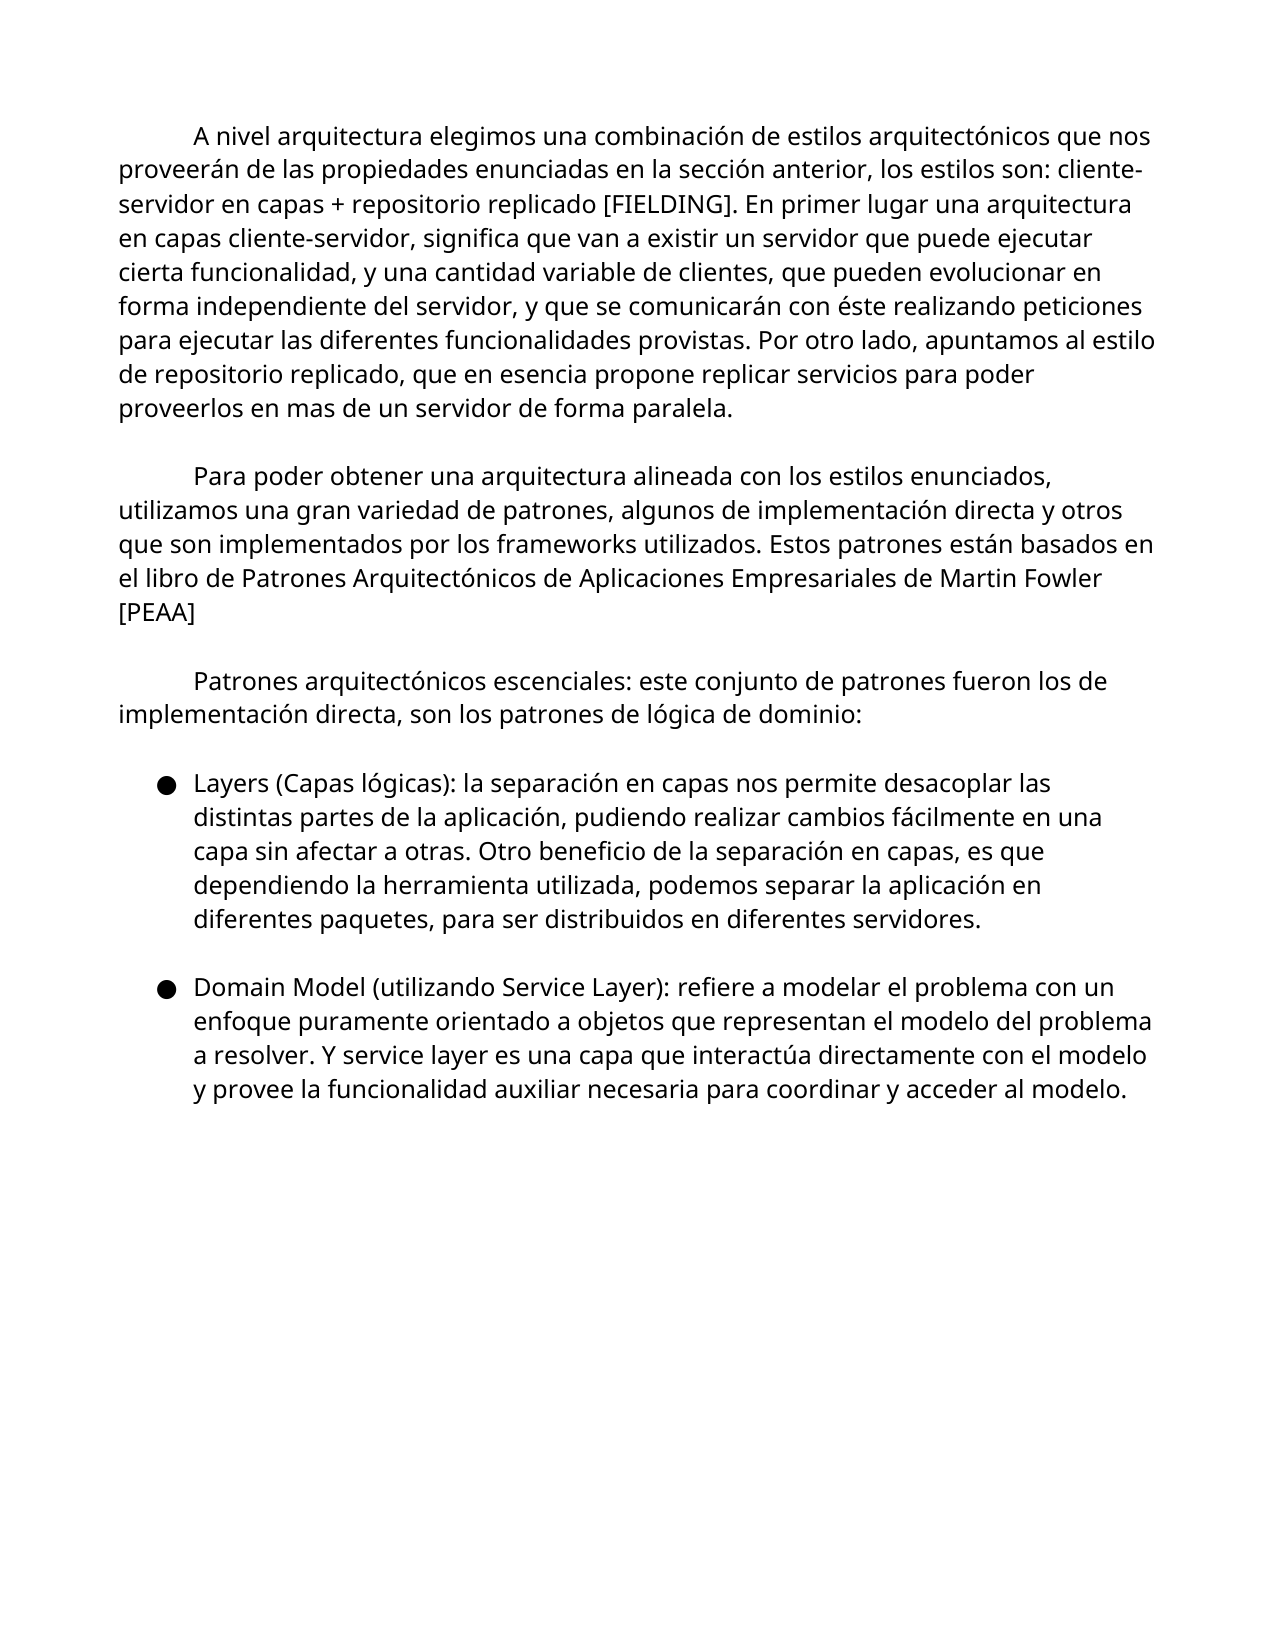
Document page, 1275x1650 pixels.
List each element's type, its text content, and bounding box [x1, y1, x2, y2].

text Patrones arquitectónicos escenciales: este conjunto de patrones fueron los de implementación directa, son los patrones de lógica de dominio: [118, 663, 1157, 731]
list Layers (Capas lógicas): la separación en capas nos permite desacoplar las distintas partes de la aplicación, pudiendo realizar cambios fácilmente en una capa sin afectar a otras. Otro beneficio de la separación en capas, es que dependiendo la herramienta utilizada, podemos separar la aplicación en diferentes paquetes, para ser distribuidos en diferentes servidores. [156, 765, 1157, 936]
text A nivel arquitectura elegimos una combinación de estilos arquitectónicos que nos proveerán de las propiedades enunciadas en la sección anterior, los estilos son: cliente-servidor en capas + repositorio replicado [FIELDING]. En primer lugar una arquitectura en capas cliente-servidor, significa que van a existir un servidor que puede ejecutar cierta funcionalidad, y una cantidad variable de clientes, que pueden evolucionar en forma independiente del servidor, y que se comunicarán con éste realizando peticiones para ejecutar las diferentes funcionalidades provistas. Por otro lado, apuntamos al estilo de repositorio replicado, que en esencia propone replicar servicios para poder proveerlos en mas de un servidor de forma paralela. [118, 118, 1157, 425]
text Para poder obtener una arquitectura alineada con los estilos enunciados, utilizamos una gran variedad de patrones, algunos de implementación directa y otros que son implementados por los frameworks utilizados. Estos patrones están basados en el libro de Patrones Arquitectónicos de Aplicaciones Empresariales de Martin Fowler [PEAA] [118, 459, 1157, 629]
list Domain Model (utilizando Service Layer): refiere a modelar el problema con un enfoque puramente orientado a objetos que representan el modelo del problema a resolver. Y service layer es una capa que interactúa directamente con el modelo y provee la funcionalidad auxiliar necesaria para coordinar y acceder al modelo. [156, 970, 1157, 1106]
